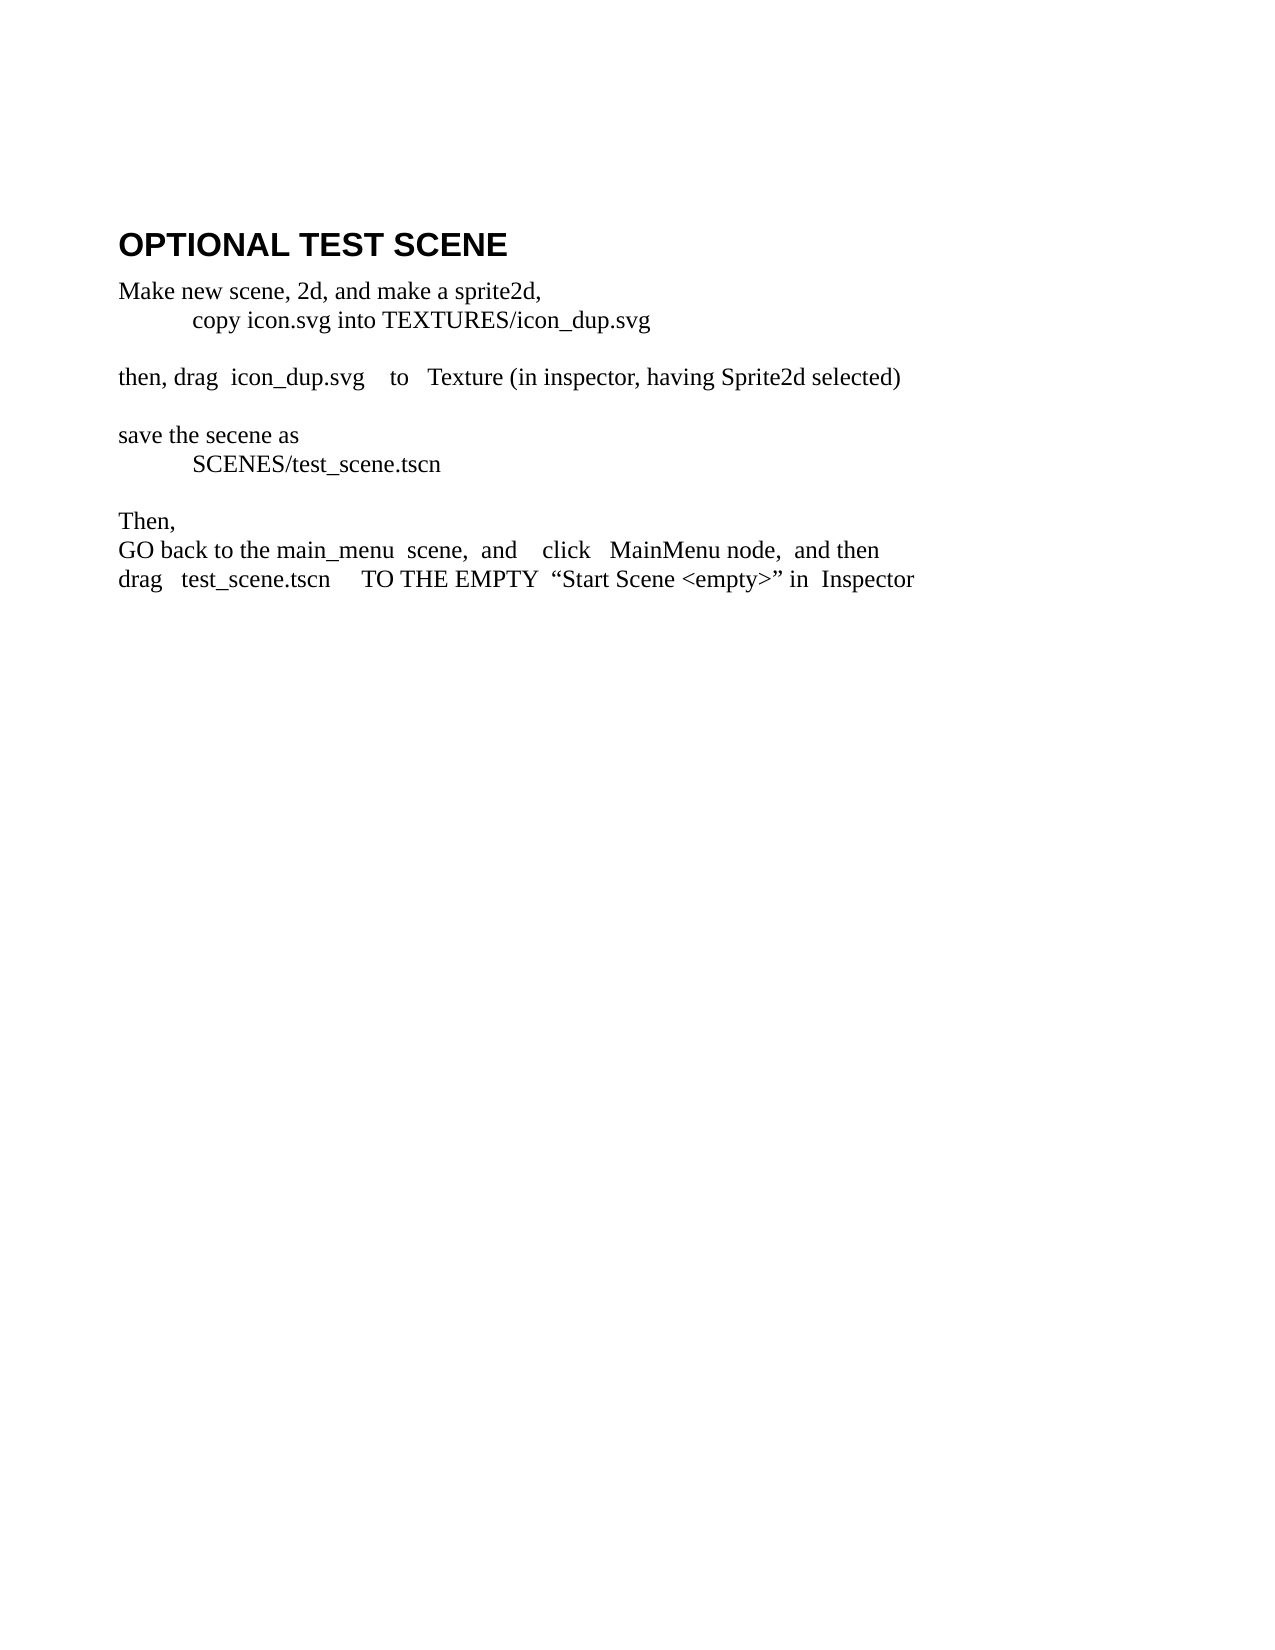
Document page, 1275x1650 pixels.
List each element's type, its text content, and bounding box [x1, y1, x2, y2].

text copy icon.svg into TEXTURES/icon_dup.svg [118, 305, 1157, 334]
text Make new scene, 2d, and make a sprite2d, [118, 276, 1157, 305]
text drag test_scene.tscn TO THE EMPTY “Start Scene <empty>” in Inspector [118, 564, 1157, 592]
text save the secene as [118, 420, 1157, 449]
text SCENES/test_scene.tscn [118, 449, 1157, 477]
text then, drag icon_dup.svg to Texture (in inspector, having Sprite2d selected) [118, 362, 1157, 391]
subtitle OPTIONAL TEST SCENE [118, 225, 1157, 264]
text GO back to the main_menu scene, and click MainMenu node, and then [118, 535, 1157, 564]
text Then, [118, 506, 1157, 535]
